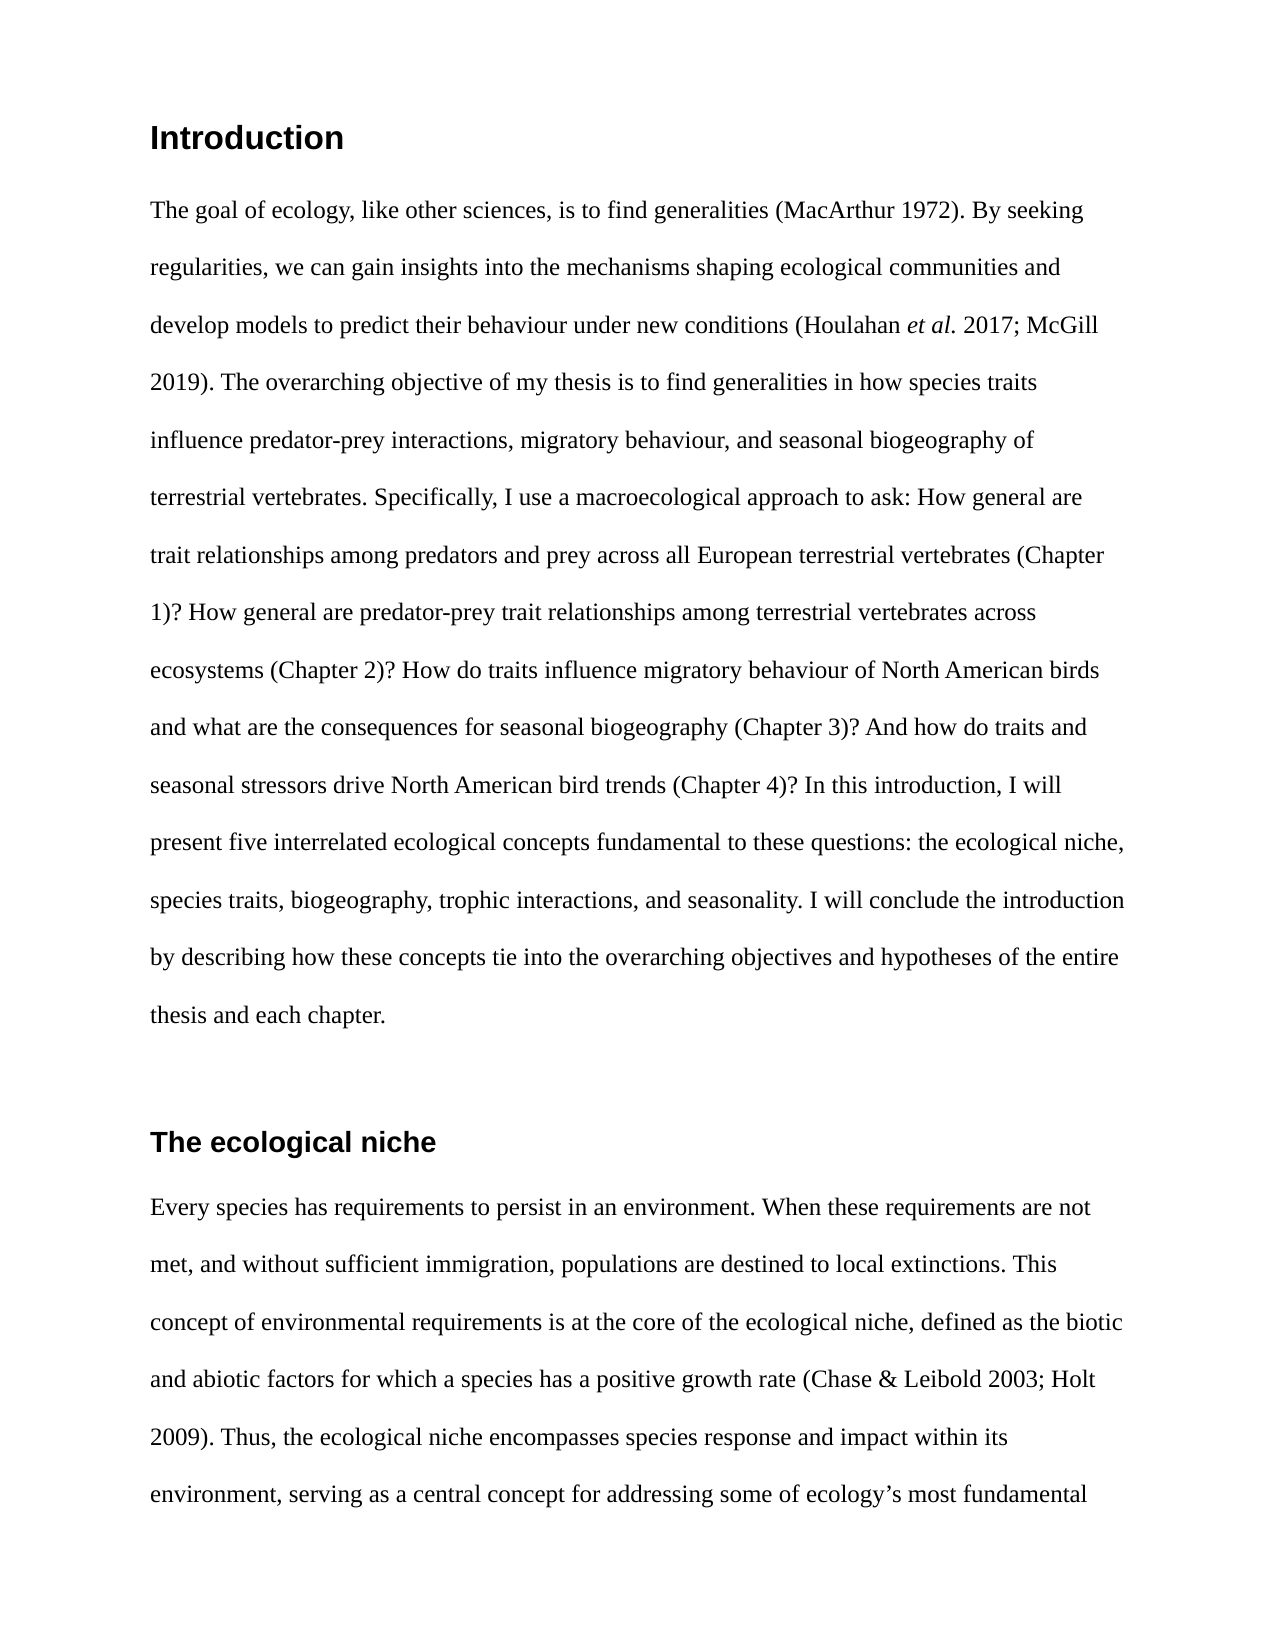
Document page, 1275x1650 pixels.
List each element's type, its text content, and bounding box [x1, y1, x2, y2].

text Every species has requirements to persist in an environment. When these requirements are not met, and without sufficient immigration, populations are destined to local extinctions. This concept of environmental requirements is at the core of the ecological niche, defined as the biotic and abiotic factors for which a species has a positive growth rate (Chase & Leibold 2003; Holt 2009). Thus, the ecological niche encompasses species response and impact within its environment, serving as a central concept for addressing some of ecology’s most fundamental [150, 1192, 1125, 1508]
text The goal of ecology, like other sciences, is to find generalities (MacArthur 1972). By seeking regularities, we can gain insights into the mechanisms shaping ecological communities and develop models to predict their behaviour under new conditions (Houlahan et al. 2017; McGill 2019). The overarching objective of my thesis is to find generalities in how species traits influence predator-prey interactions, migratory behaviour, and seasonal biogeography of terrestrial vertebrates. Specifically, I use a macroecological approach to ask: How general are trait relationships among predators and prey across all European terrestrial vertebrates (Chapter 1)? How general are predator-prey trait relationships among terrestrial vertebrates across ecosystems (Chapter 2)? How do traits influence migratory behaviour of North American birds and what are the consequences for seasonal biogeography (Chapter 3)? And how do traits and seasonal stressors drive North American bird trends (Chapter 4)? In this introduction, I will present five interrelated ecological concepts fundamental to these questions: the ecological niche, species traits, biogeography, trophic interactions, and seasonality. I will conclude the introduction by describing how these concepts tie into the overarching objectives and hypotheses of the entire thesis and each chapter. [150, 195, 1125, 1029]
subtitle The ecological niche [150, 1124, 1125, 1158]
subtitle Introduction [150, 118, 1125, 157]
